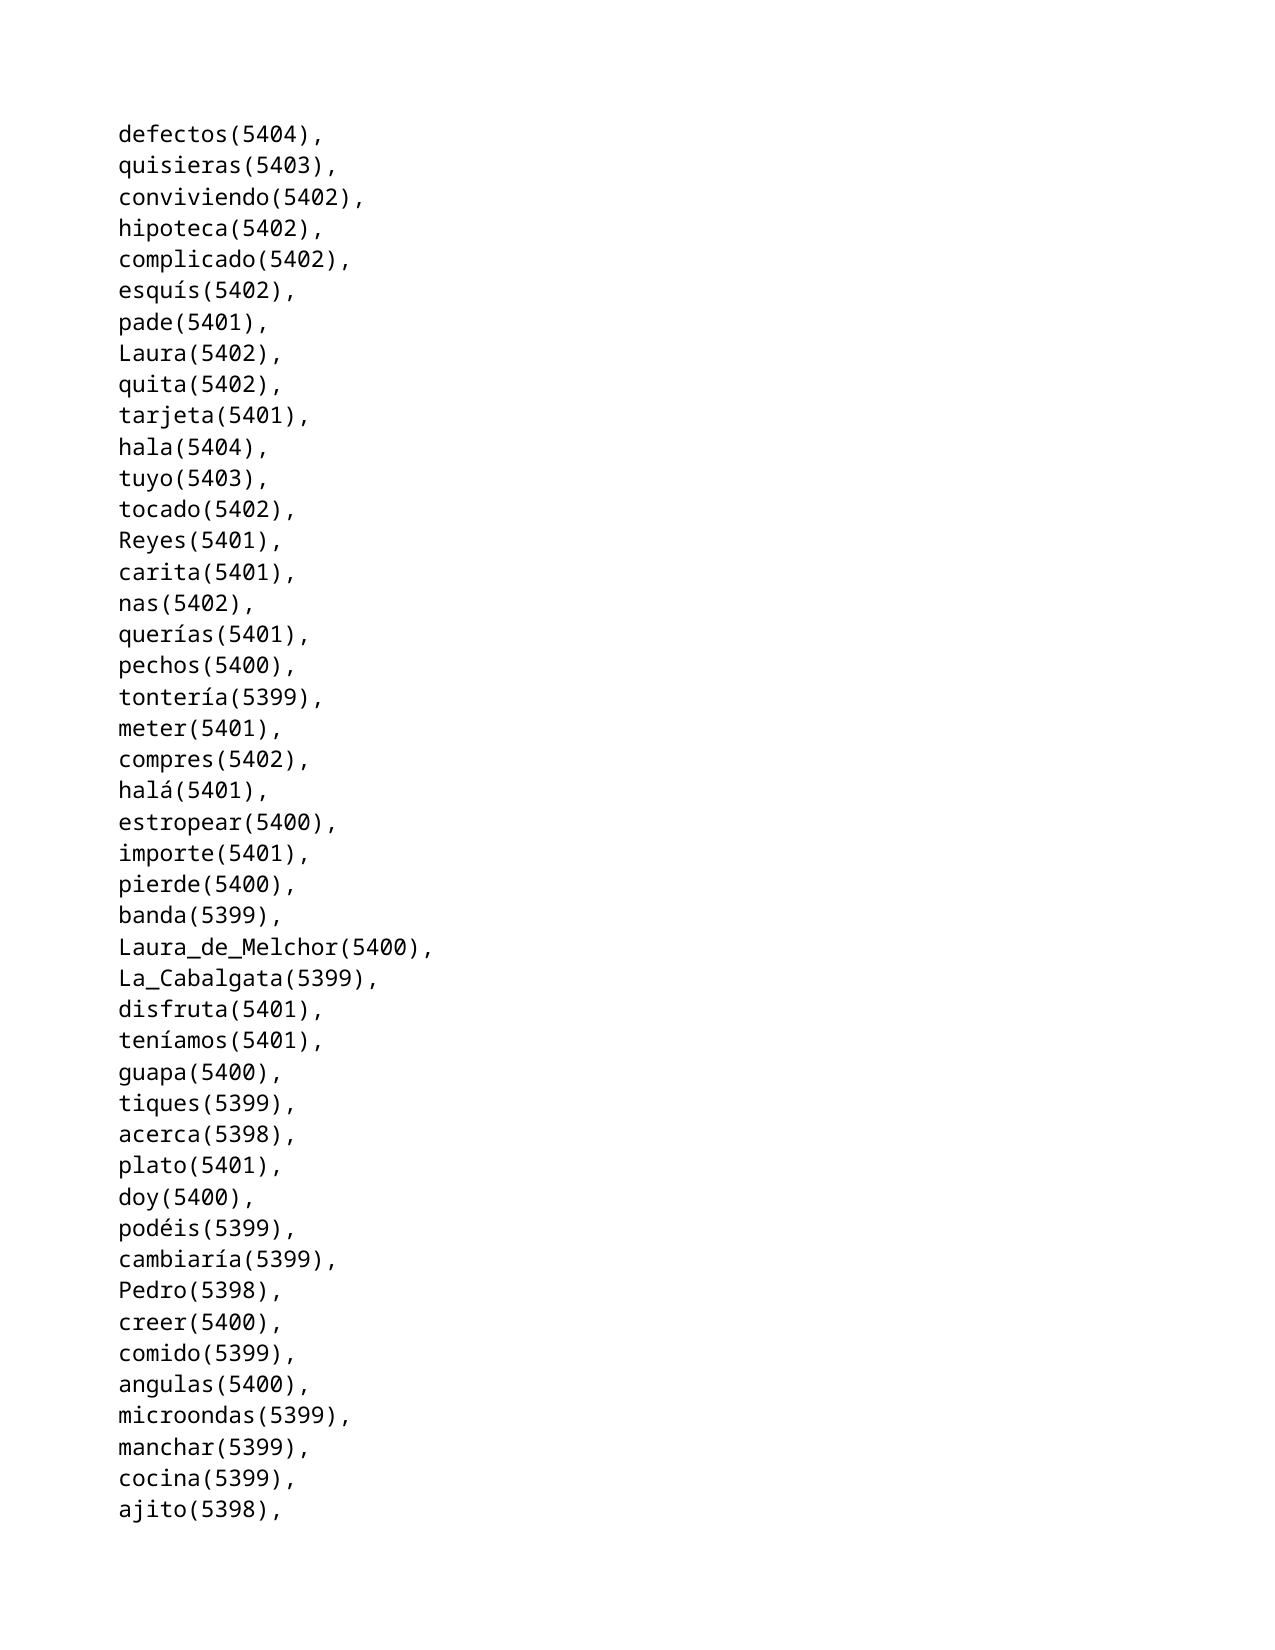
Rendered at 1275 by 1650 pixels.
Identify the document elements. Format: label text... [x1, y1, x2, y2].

text banda(5399), [118, 899, 1157, 931]
text doy(5400), [118, 1181, 1157, 1212]
text La_Cabalgata(5399), [118, 962, 1157, 993]
text compres(5402), [118, 743, 1157, 774]
text estropear(5400), [118, 806, 1157, 837]
text meter(5401), [118, 712, 1157, 743]
text halá(5401), [118, 774, 1157, 806]
text comido(5399), [118, 1337, 1157, 1368]
text plato(5401), [118, 1149, 1157, 1181]
text tontería(5399), [118, 681, 1157, 712]
text angulas(5400), [118, 1368, 1157, 1399]
text Reyes(5401), [118, 524, 1157, 556]
text teníamos(5401), [118, 1024, 1157, 1056]
text importe(5401), [118, 837, 1157, 868]
text acerca(5398), [118, 1118, 1157, 1149]
text creer(5400), [118, 1306, 1157, 1337]
text conviviendo(5402), [118, 181, 1157, 212]
text quisieras(5403), [118, 149, 1157, 181]
text guapa(5400), [118, 1056, 1157, 1087]
text Laura_de_Melchor(5400), [118, 931, 1157, 962]
text nas(5402), [118, 587, 1157, 618]
text hala(5404), [118, 431, 1157, 462]
text quita(5402), [118, 368, 1157, 399]
text tiques(5399), [118, 1087, 1157, 1118]
text cambiaría(5399), [118, 1243, 1157, 1274]
text ajito(5398), [118, 1493, 1157, 1524]
text pechos(5400), [118, 649, 1157, 681]
text tuyo(5403), [118, 462, 1157, 493]
text Pedro(5398), [118, 1274, 1157, 1306]
text microondas(5399), [118, 1399, 1157, 1431]
text tarjeta(5401), [118, 399, 1157, 431]
text Laura(5402), [118, 337, 1157, 368]
text complicado(5402), [118, 243, 1157, 274]
text carita(5401), [118, 556, 1157, 587]
text cocina(5399), [118, 1462, 1157, 1493]
text pierde(5400), [118, 868, 1157, 899]
text hipoteca(5402), [118, 212, 1157, 243]
text podéis(5399), [118, 1212, 1157, 1243]
text querías(5401), [118, 618, 1157, 649]
text defectos(5404), [118, 118, 1157, 149]
text tocado(5402), [118, 493, 1157, 524]
text disfruta(5401), [118, 993, 1157, 1024]
text esquís(5402), [118, 274, 1157, 306]
text pade(5401), [118, 306, 1157, 337]
text manchar(5399), [118, 1431, 1157, 1462]
